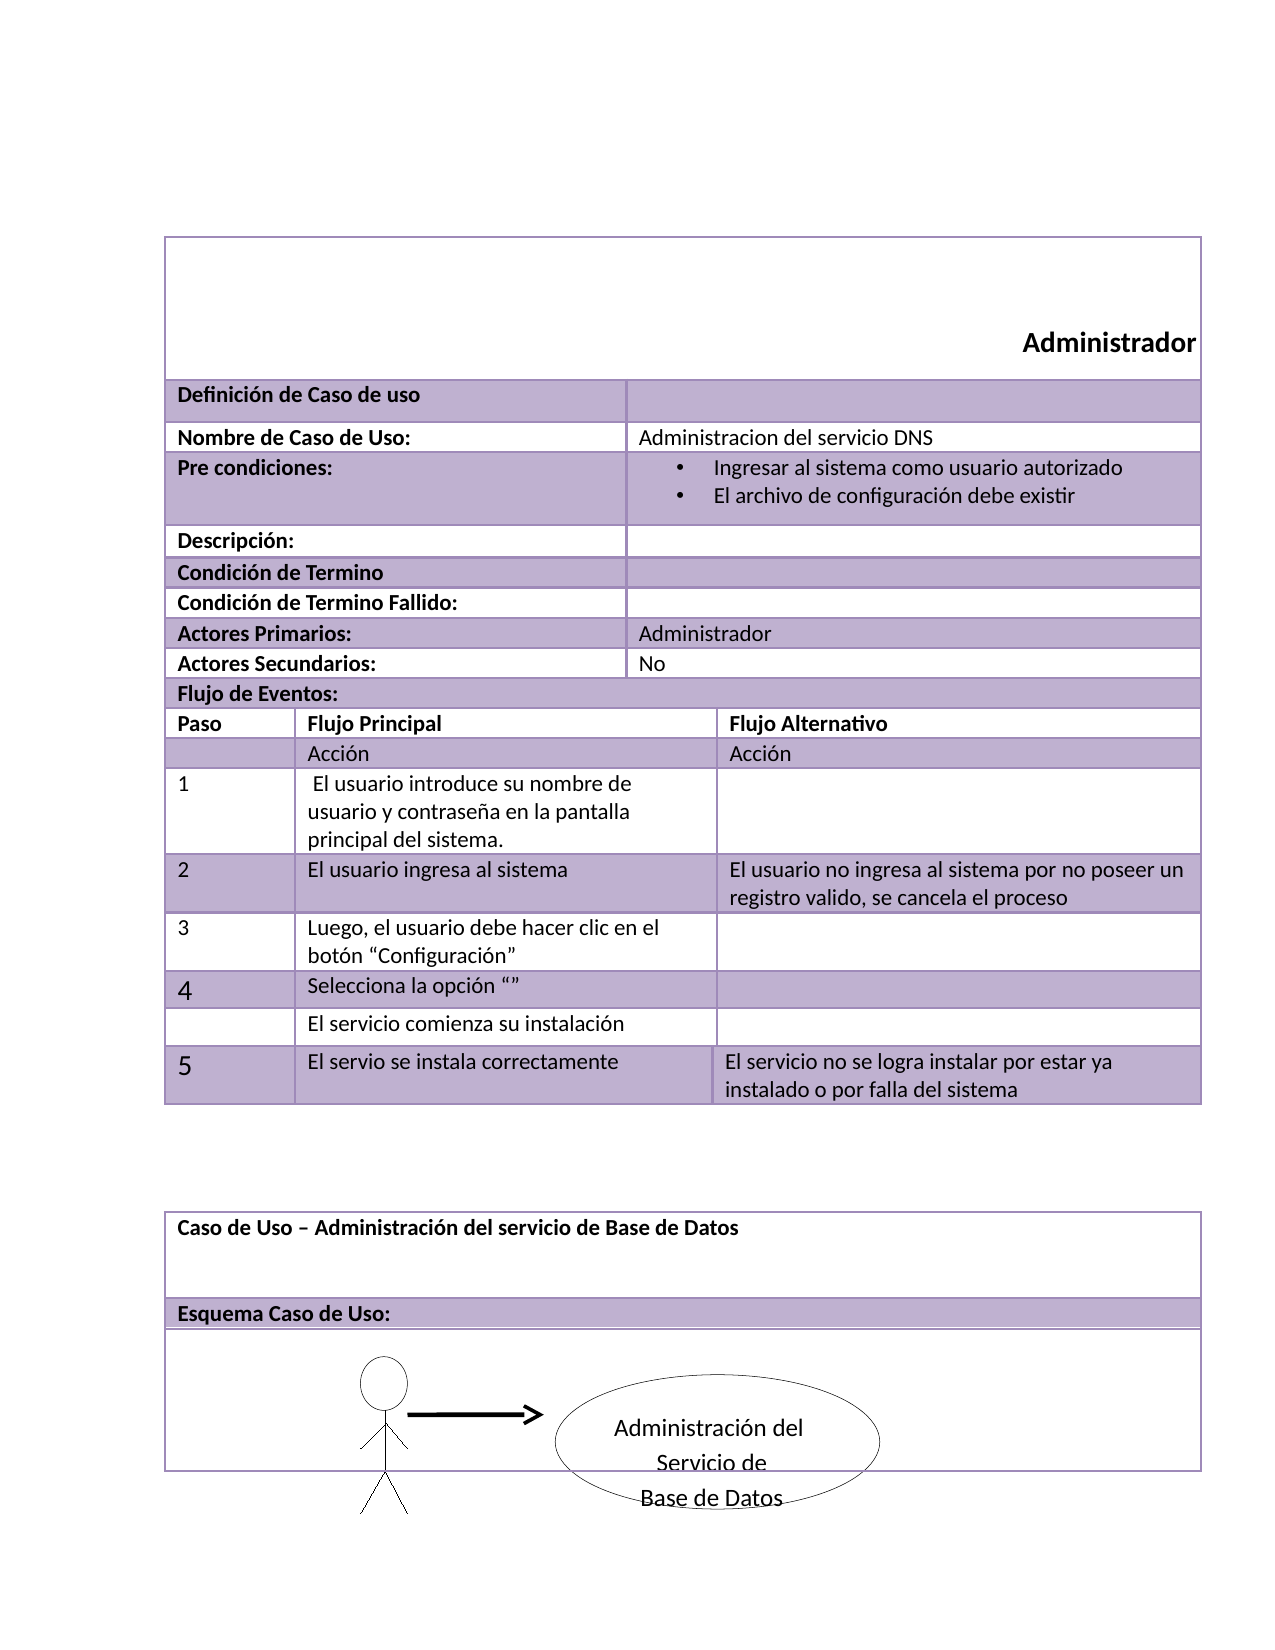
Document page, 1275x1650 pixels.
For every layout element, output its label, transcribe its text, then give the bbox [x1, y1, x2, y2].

table_cell [166, 238, 1200, 378]
table_cell Nombre de Caso de Uso: [166, 423, 625, 451]
table_cell Selecciona la opción “” [296, 972, 716, 1007]
table_cell [718, 914, 1200, 969]
table_header Caso de Uso – Administración del servicio de Base de Datos [166, 1213, 1200, 1297]
table_cell 3 [166, 914, 294, 969]
table_cell [166, 1009, 294, 1045]
table_cell Actores Secundarios: [166, 649, 625, 677]
table_cell 5 [166, 1047, 294, 1103]
table_cell 2 [166, 855, 294, 911]
table_cell Actores Primarios: [166, 619, 625, 647]
table_cell Administrador [628, 619, 1200, 647]
table_cell No [628, 649, 1200, 677]
table_cell [166, 1330, 1200, 1469]
table_cell Esquema Caso de Uso: [166, 1299, 1200, 1327]
table_cell [166, 739, 294, 767]
table_cell [628, 526, 1200, 556]
table_cell [718, 1009, 1200, 1045]
table_cell Administracion del servicio DNS [628, 423, 1200, 451]
table_cell El servicio comienza su instalación [296, 1009, 716, 1045]
table_cell El servicio no se logra instalar por estar ya instalado o por falla del sistema [714, 1047, 1200, 1103]
table_cell [628, 559, 1200, 586]
table_cell Acción [296, 739, 716, 767]
table_cell Ingresar al sistema como usuario autorizado El archivo de configuración debe existir [628, 453, 1200, 524]
table_cell 4 [166, 972, 294, 1007]
table_cell Descripción: [166, 526, 625, 556]
table_cell Condición de Termino [166, 559, 625, 586]
table_cell 1 [166, 769, 294, 853]
table_cell Paso [166, 709, 294, 737]
table_cell Definición de Caso de uso [166, 381, 625, 421]
table_cell El usuario introduce su nombre de usuario y contraseña en la pantalla principal del sistema. [296, 769, 716, 853]
table_cell El servio se instala correctamente [296, 1047, 711, 1103]
table_cell El usuario no ingresa al sistema por no poseer un registro valido, se cancela el proceso [718, 855, 1200, 911]
table_cell El usuario ingresa al sistema [296, 855, 716, 911]
table_cell Acción [718, 739, 1200, 767]
table_cell [718, 972, 1200, 1007]
table_cell Pre condiciones: [166, 453, 625, 524]
table_cell [718, 769, 1200, 853]
table_cell Flujo Alternativo [718, 709, 1200, 737]
table_cell Flujo de Eventos: [166, 679, 1200, 707]
table_cell [628, 381, 1200, 421]
table_cell [628, 589, 1200, 617]
table_cell Luego, el usuario debe hacer clic en el botón “Configuración” [296, 914, 716, 969]
table_cell Flujo Principal [296, 709, 716, 737]
table_cell Condición de Termino Fallido: [166, 589, 625, 617]
